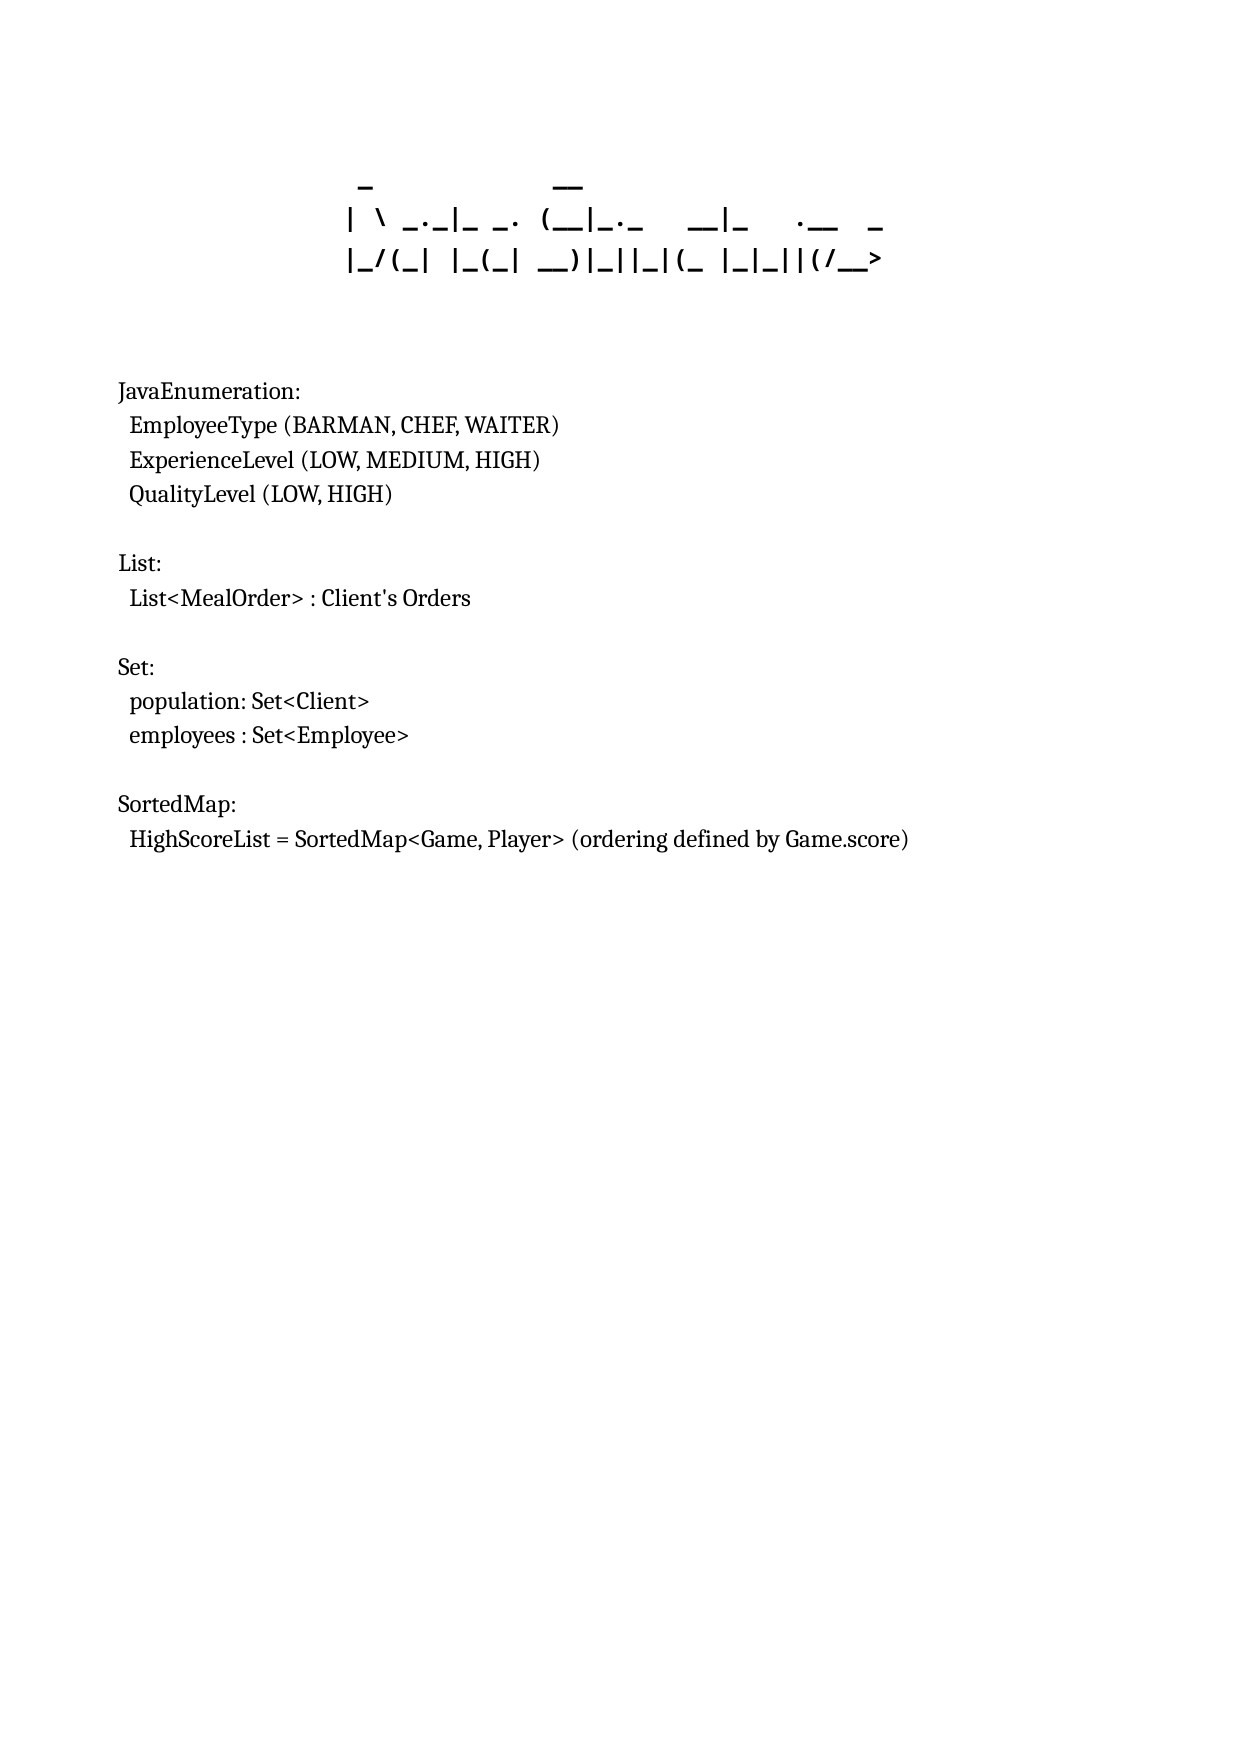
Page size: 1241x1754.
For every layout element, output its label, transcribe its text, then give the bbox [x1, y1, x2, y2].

text _ __ | \ _._|_ _. (__|_._ __|_ .__ _ |_/(_| |_(_| __)|_||_|(_ |_|_||(/__> [118, 118, 1122, 316]
text JavaEnumeration: EmployeeType (BARMAN, CHEF, WAITER) ExperienceLevel (LOW, MEDIUM, HIGH) QualityLevel (LOW, HIGH) List: List<MealOrder> : Client's Orders Set: population: Set<Client> employees : Set<Employee> SortedMap: HighScoreList = SortedMap<Game, Player> (ordering defined by Game.score) [118, 337, 1122, 854]
